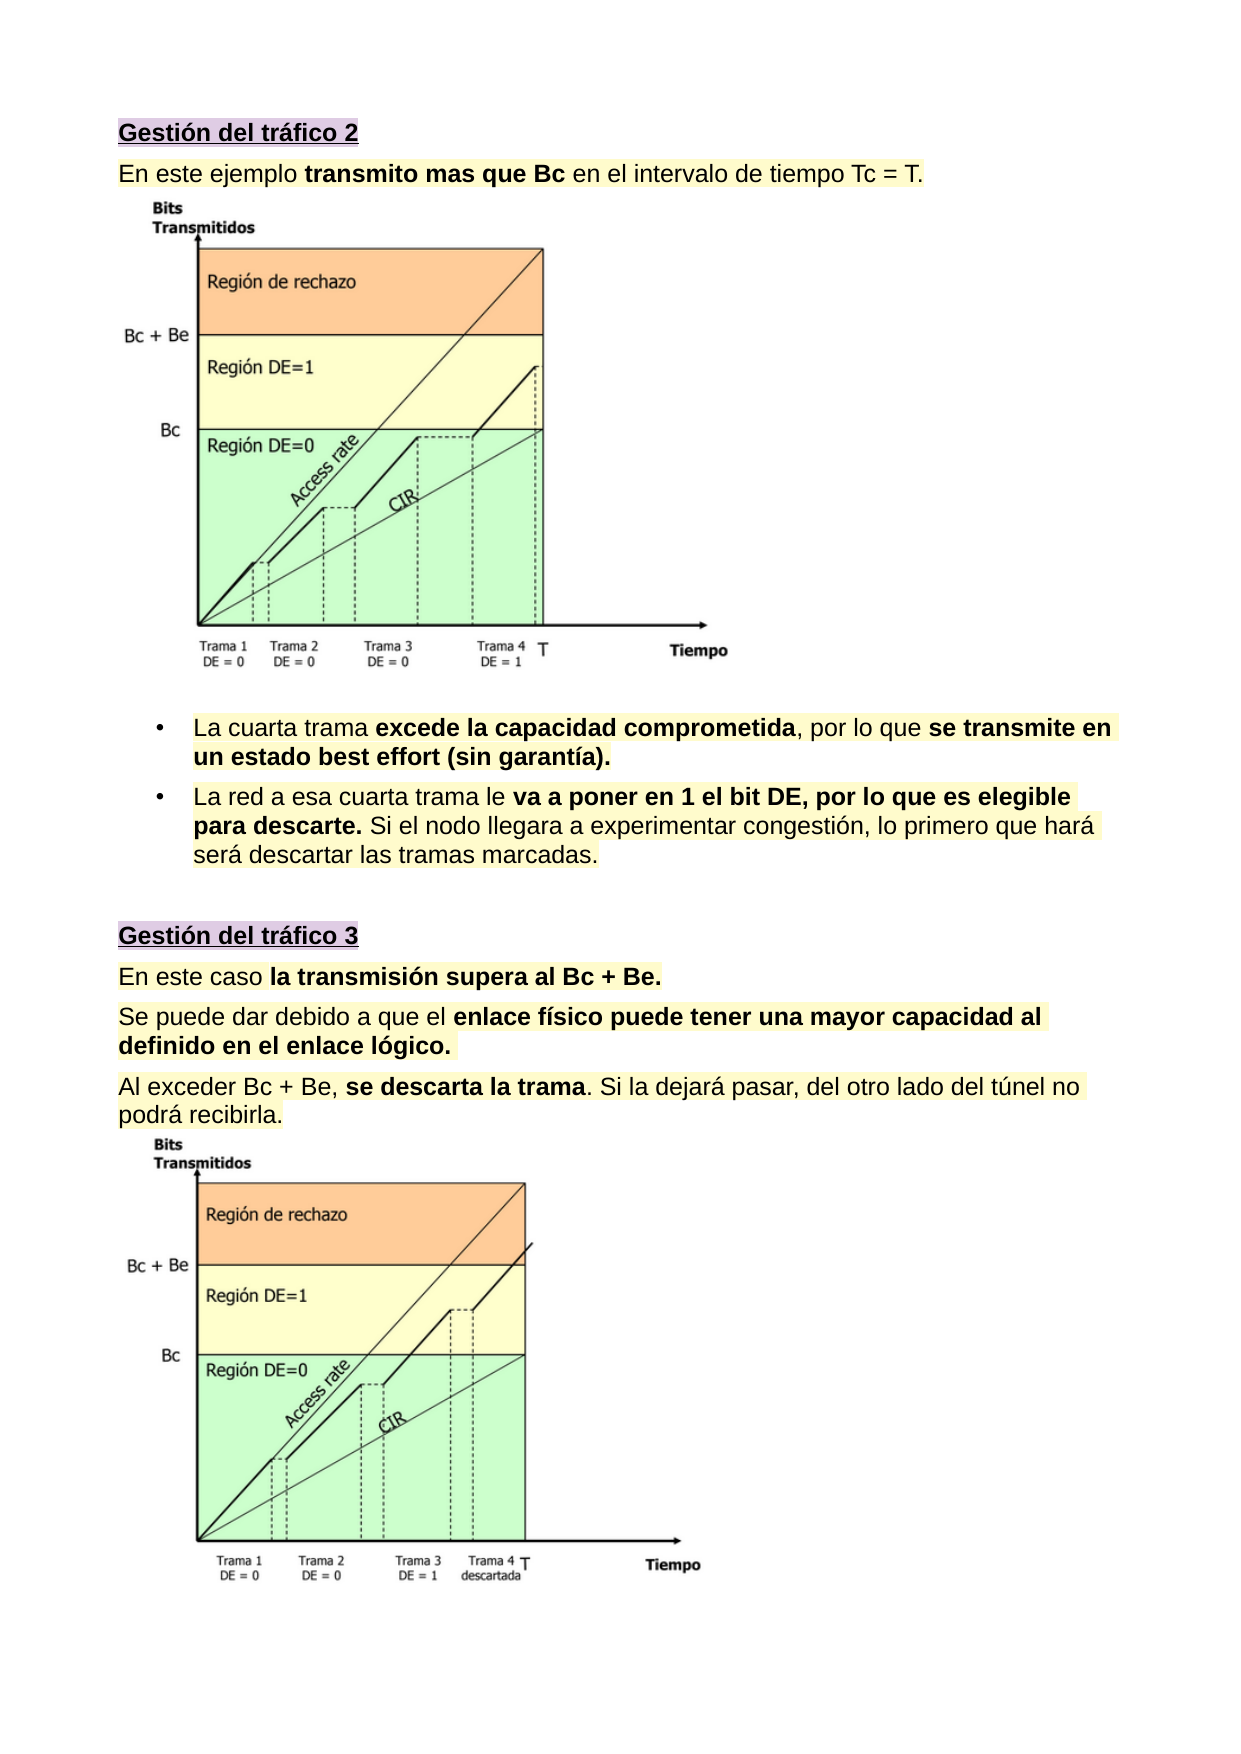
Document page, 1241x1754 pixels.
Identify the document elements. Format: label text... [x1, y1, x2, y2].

text Se puede dar debido a que el enlace físico puede tener una mayor capacidad al definido en el enlace lógico. [118, 1002, 1122, 1060]
list La cuarta trama excede la capacidad comprometida, por lo que se transmite en un estado best effort (sin garantía). [156, 713, 1122, 770]
text Al exceder Bc + Be, se descarta la trama. Si la dejará pasar, del otro lado del túnel no podrá recibirla. [118, 1072, 1122, 1129]
text Gestión del tráfico 3 [118, 921, 1122, 950]
list La red a esa cuarta trama le va a poner en 1 el bit DE, por lo que es elegible para descarte. Si el nodo llegara a experimentar congestión, lo primero que hará será descartar las tramas marcadas. [156, 782, 1122, 868]
text Gestión del tráfico 2 [118, 118, 1122, 147]
text En este caso la transmisión supera al Bc + Be. [118, 962, 1122, 990]
picture [120, 193, 730, 672]
picture [123, 1135, 704, 1584]
text En este ejemplo transmito mas que Bc en el intervalo de tiempo Tc = T. [118, 159, 1122, 187]
